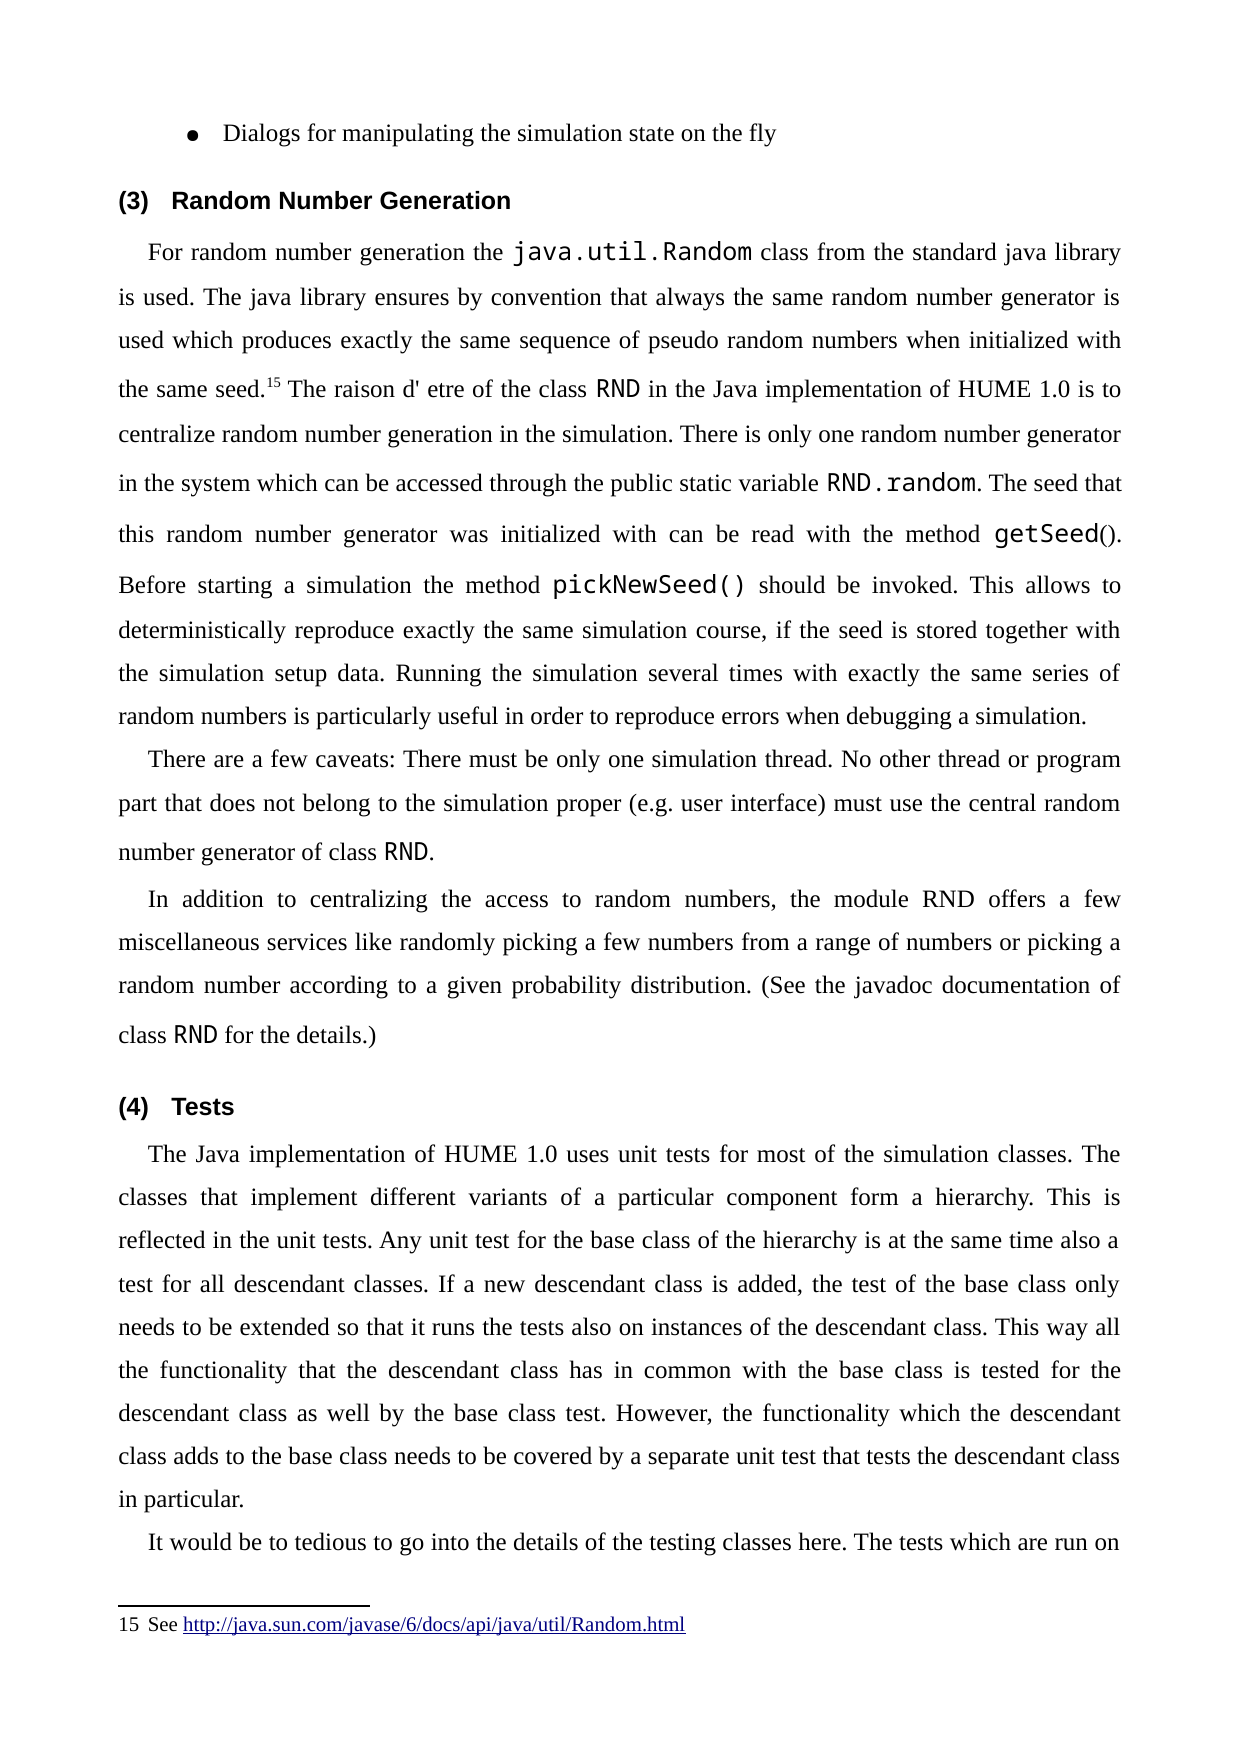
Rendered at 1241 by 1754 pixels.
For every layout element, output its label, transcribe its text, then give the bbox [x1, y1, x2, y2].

text For random number generation the java.util.Random class from the standard java library is used. The java library ensures by convention that always the same random number generator is used which produces exactly the same sequence of pseudo random numbers when initialized with the same seed. The raison d' etre of the class RND in the Java implementation of HUME 1.0 is to centralize random number generation in the simulation. There is only one random number generator in the system which can be accessed through the public static variable RND.random. The seed that this random number generator was initialized with can be read with the method getSeed(). Before starting a simulation the method pickNewSeed() should be invoked. This allows to deterministically reproduce exactly the same simulation course, if the seed is stored together with the simulation setup data. Running the simulation several times with exactly the same series of random numbers is particularly useful in order to reproduce errors when debugging a simulation. [118, 233, 1122, 730]
text It would be to tedious to go into the details of the testing classes here. The tests which are run on [118, 1527, 1122, 1556]
text See http://java.sun.com/javase/6/docs/api/java/util/Random.html [118, 1612, 1122, 1636]
subtitle Tests [118, 1092, 1122, 1121]
text The Java implementation of HUME 1.0 uses unit tests for most of the simulation classes. The classes that implement different variants of a particular component form a hierarchy. This is reflected in the unit tests. Any unit test for the base class of the hierarchy is at the same time also a test for all descendant classes. If a new descendant class is added, the test of the base class only needs to be extended so that it runs the tests also on instances of the descendant class. This way all the functionality that the descendant class has in common with the base class is tested for the descendant class as well by the base class test. However, the functionality which the descendant class adds to the base class needs to be covered by a separate unit test that tests the descendant class in particular. [118, 1139, 1122, 1513]
text In addition to centralizing the access to random numbers, the module RND offers a few miscellaneous services like randomly picking a few numbers from a range of numbers or picking a random number according to a given probability distribution. (See the javadoc documentation of class RND for the details.) [118, 884, 1122, 1050]
text There are a few caveats: There must be only one simulation thread. No other thread or program part that does not belong to the simulation proper (e.g. user interface) must use the central random number generator of class RND. [118, 744, 1122, 867]
subtitle Random Number Generation [118, 186, 1122, 215]
list Dialogs for manipulating the simulation state on the fly [156, 118, 1122, 147]
